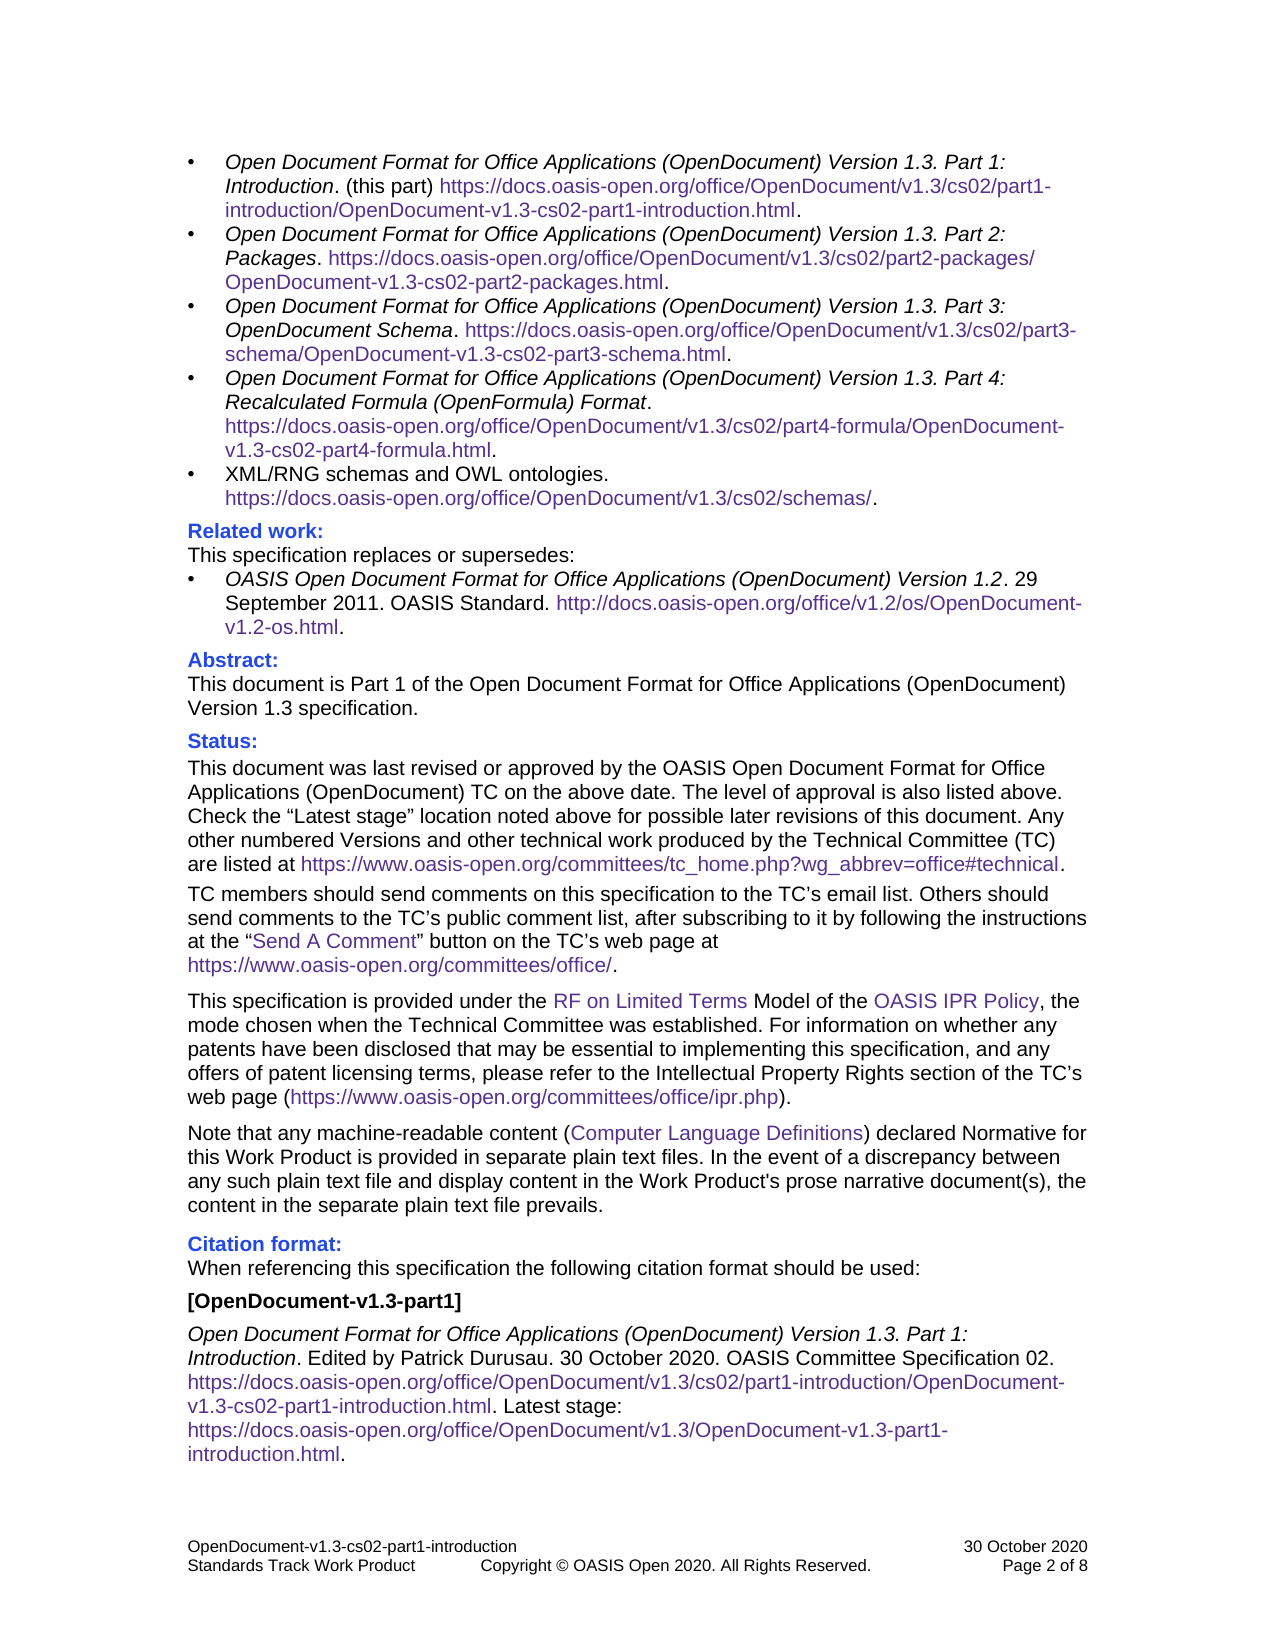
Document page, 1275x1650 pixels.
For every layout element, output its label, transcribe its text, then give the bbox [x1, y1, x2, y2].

title Abstract: [187, 648, 1088, 672]
text This document is Part 1 of the Open Document Format for Office Applications (OpenDocument) Version 1.3 specification. [187, 672, 1088, 719]
list Open Document Format for Office Applications (OpenDocument) Version 1.3. Part 2: Packages. https://docs.oasis-open.org/office/OpenDocument/v1.3/cs02/part2-packages/OpenDocument-v1.3-cs02-part2-packages.html. [187, 222, 1088, 294]
text Open Document Format for Office Applications (OpenDocument) Version 1.3. Part 1: Introduction. Edited by Patrick Durusau. 30 October 2020. OASIS Committee Specification 02. https://docs.oasis-open.org/office/OpenDocument/v1.3/cs02/part1-introduction/OpenDocument-v1.3-cs02-part1-introduction.html. Latest stage: https://docs.oasis-open.org/office/OpenDocument/v1.3/OpenDocument-v1.3-part1-introduction.html. [187, 1322, 1088, 1466]
text This document was last revised or approved by the OASIS Open Document Format for Office Applications (OpenDocument) TC on the above date. The level of approval is also listed above. Check the “Latest stage” location noted above for possible later revisions of this document. Any other numbered Versions and other technical work produced by the Technical Committee (TC) are listed at https://www.oasis-open.org/committees/tc_home.php?wg_abbrev=office#technical. [187, 756, 1088, 875]
list XML/RNG schemas and OWL ontologies. https://docs.oasis-open.org/office/OpenDocument/v1.3/cs02/schemas/. [187, 462, 1088, 510]
list Open Document Format for Office Applications (OpenDocument) Version 1.3. Part 4: Recalculated Formula (OpenFormula) Format. https://docs.oasis-open.org/office/OpenDocument/v1.3/cs02/part4-formula/OpenDocument-v1.3-cs02-part4-formula.html. [187, 366, 1088, 462]
title This specification replaces or supersedes: [187, 543, 1088, 567]
list OASIS Open Document Format for Office Applications (OpenDocument) Version 1.2. 29 September 2011. OASIS Standard. http://docs.oasis-open.org/office/v1.2/os/OpenDocument-v1.2-os.html. [187, 567, 1088, 639]
title [OpenDocument-v1.3-part1] [187, 1289, 1088, 1313]
title When referencing this specification the following citation format should be used: [187, 1256, 1088, 1280]
title Related work: [187, 519, 1088, 543]
list Open Document Format for Office Applications (OpenDocument) Version 1.3. Part 3: OpenDocument Schema. https://docs.oasis-open.org/office/OpenDocument/v1.3/cs02/part3-schema/OpenDocument-v1.3-cs02-part3-schema.html. [187, 294, 1088, 366]
title Citation format: [187, 1232, 1088, 1256]
text TC members should send comments on this specification to the TC’s email list. Others should send comments to the TC’s public comment list, after subscribing to it by following the instructions at the “Send A Comment” button on the TC’s web page at https://www.oasis-open.org/committees/office/. [187, 881, 1088, 977]
text Note that any machine-readable content (Computer Language Definitions) declared Normative for this Work Product is provided in separate plain text files. In the event of a discrepancy between any such plain text file and display content in the Work Product's prose narrative document(s), the content in the separate plain text file prevails. [187, 1121, 1088, 1217]
text This specification is provided under the RF on Limited Terms Model of the OASIS IPR Policy, the mode chosen when the Technical Committee was established. For information on whether any patents have been disclosed that may be essential to implementing this specification, and any offers of patent licensing terms, please refer to the Intellectual Property Rights section of the TC’s web page (https://www.oasis-open.org/committees/office/ipr.php). [187, 989, 1088, 1109]
title Status: [187, 728, 1088, 752]
list Open Document Format for Office Applications (OpenDocument) Version 1.3. Part 1: Introduction. (this part) https://docs.oasis-open.org/office/OpenDocument/v1.3/cs02/part1-introduction/OpenDocument-v1.3-cs02-part1-introduction.html. [187, 150, 1088, 222]
